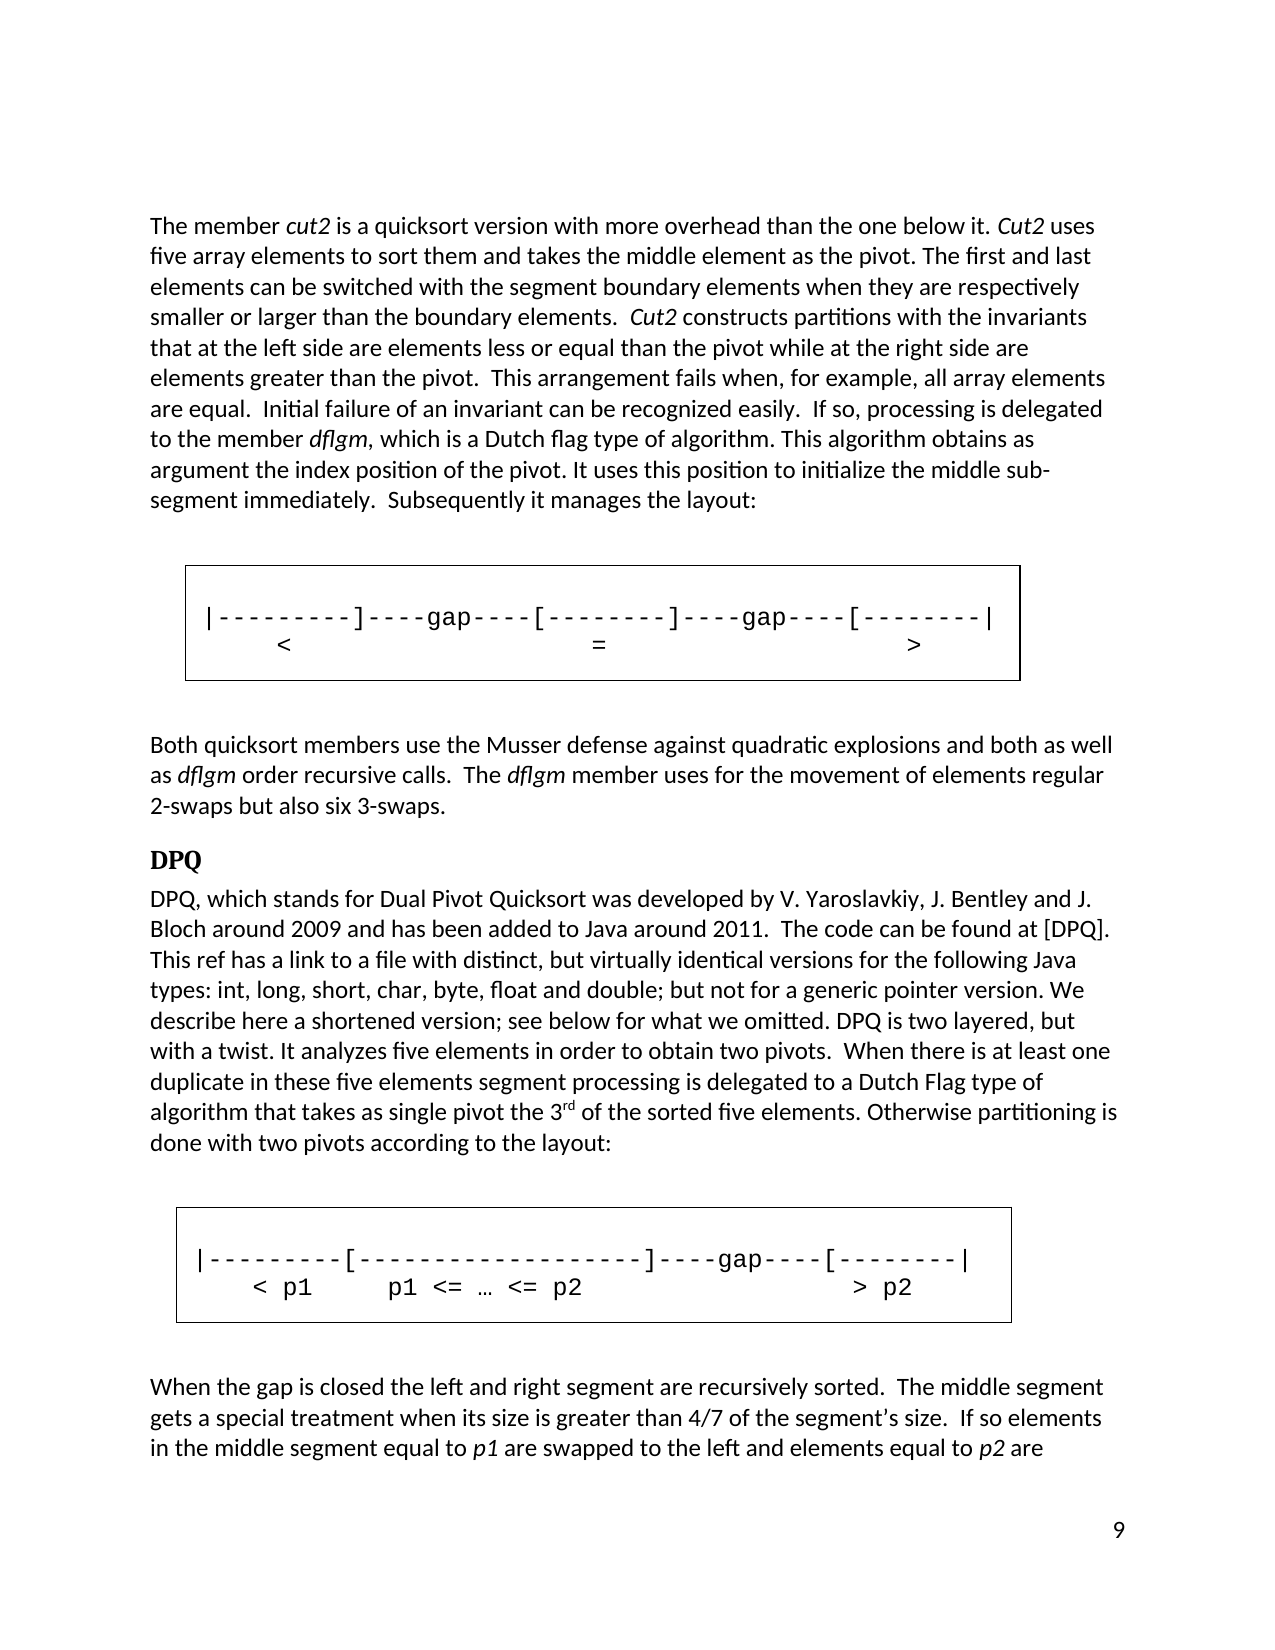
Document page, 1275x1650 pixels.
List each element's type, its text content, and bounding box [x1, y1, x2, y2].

text < = > [201, 633, 1004, 661]
text |---------]----gap----[--------]----gap----[--------| [201, 605, 1004, 633]
text When the gap is closed the left and right segment are recursively sorted. The middle segment gets a special treatment when its size is greater than 4/7 of the segment’s size. If so elements in the middle segment equal to p1 are swapped to the left and elements equal to p2 are [150, 1371, 1125, 1463]
text |---------[-------------------]----gap----[--------| [192, 1246, 995, 1274]
text < p1 p1 <= … <= p2 > p2 [192, 1274, 995, 1303]
text Both quicksort members use the Musser defense against quadratic explosions and both as well as dflgm order recursive calls. The dflgm member uses for the movement of elements regular 2-swaps but also six 3-swaps. [150, 729, 1125, 820]
text The member cut2 is a quicksort version with more overhead than the one below it. Cut2 uses five array elements to sort them and takes the middle element as the pivot. The first and last elements can be switched with the segment boundary elements when they are respectively smaller or larger than the boundary elements. Cut2 constructs partitions with the invariants that at the left side are elements less or equal than the pivot while at the right side are elements greater than the pivot. This arrangement fails when, for example, all array elements are equal. Initial failure of an invariant can be recognized easily. If so, processing is delegated to the member dflgm, which is a Dutch flag type of algorithm. This algorithm obtains as argument the index position of the pivot. It uses this position to initialize the middle sub-segment immediately. Subsequently it manages the layout: [150, 210, 1125, 515]
text DPQ, which stands for Dual Pivot Quicksort was developed by V. Yaroslavkiy, J. Bentley and J. Bloch around 2009 and has been added to Java around 2011. The code can be found at [DPQ]. This ref has a link to a file with distinct, but virtually identical versions for the following Java types: int, long, short, char, byte, float and double; but not for a generic pointer version. We describe here a shortened version; see below for what we omitted. DPQ is two layered, but with a twist. It analyzes five elements in order to obtain two pivots. When there is at least one duplicate in these five elements segment processing is delegated to a Dutch Flag type of algorithm that takes as single pivot the 3rd of the sorted five elements. Otherwise partitioning is done with two pivots according to the layout: [150, 883, 1125, 1157]
subtitle DPQ [150, 845, 1125, 877]
